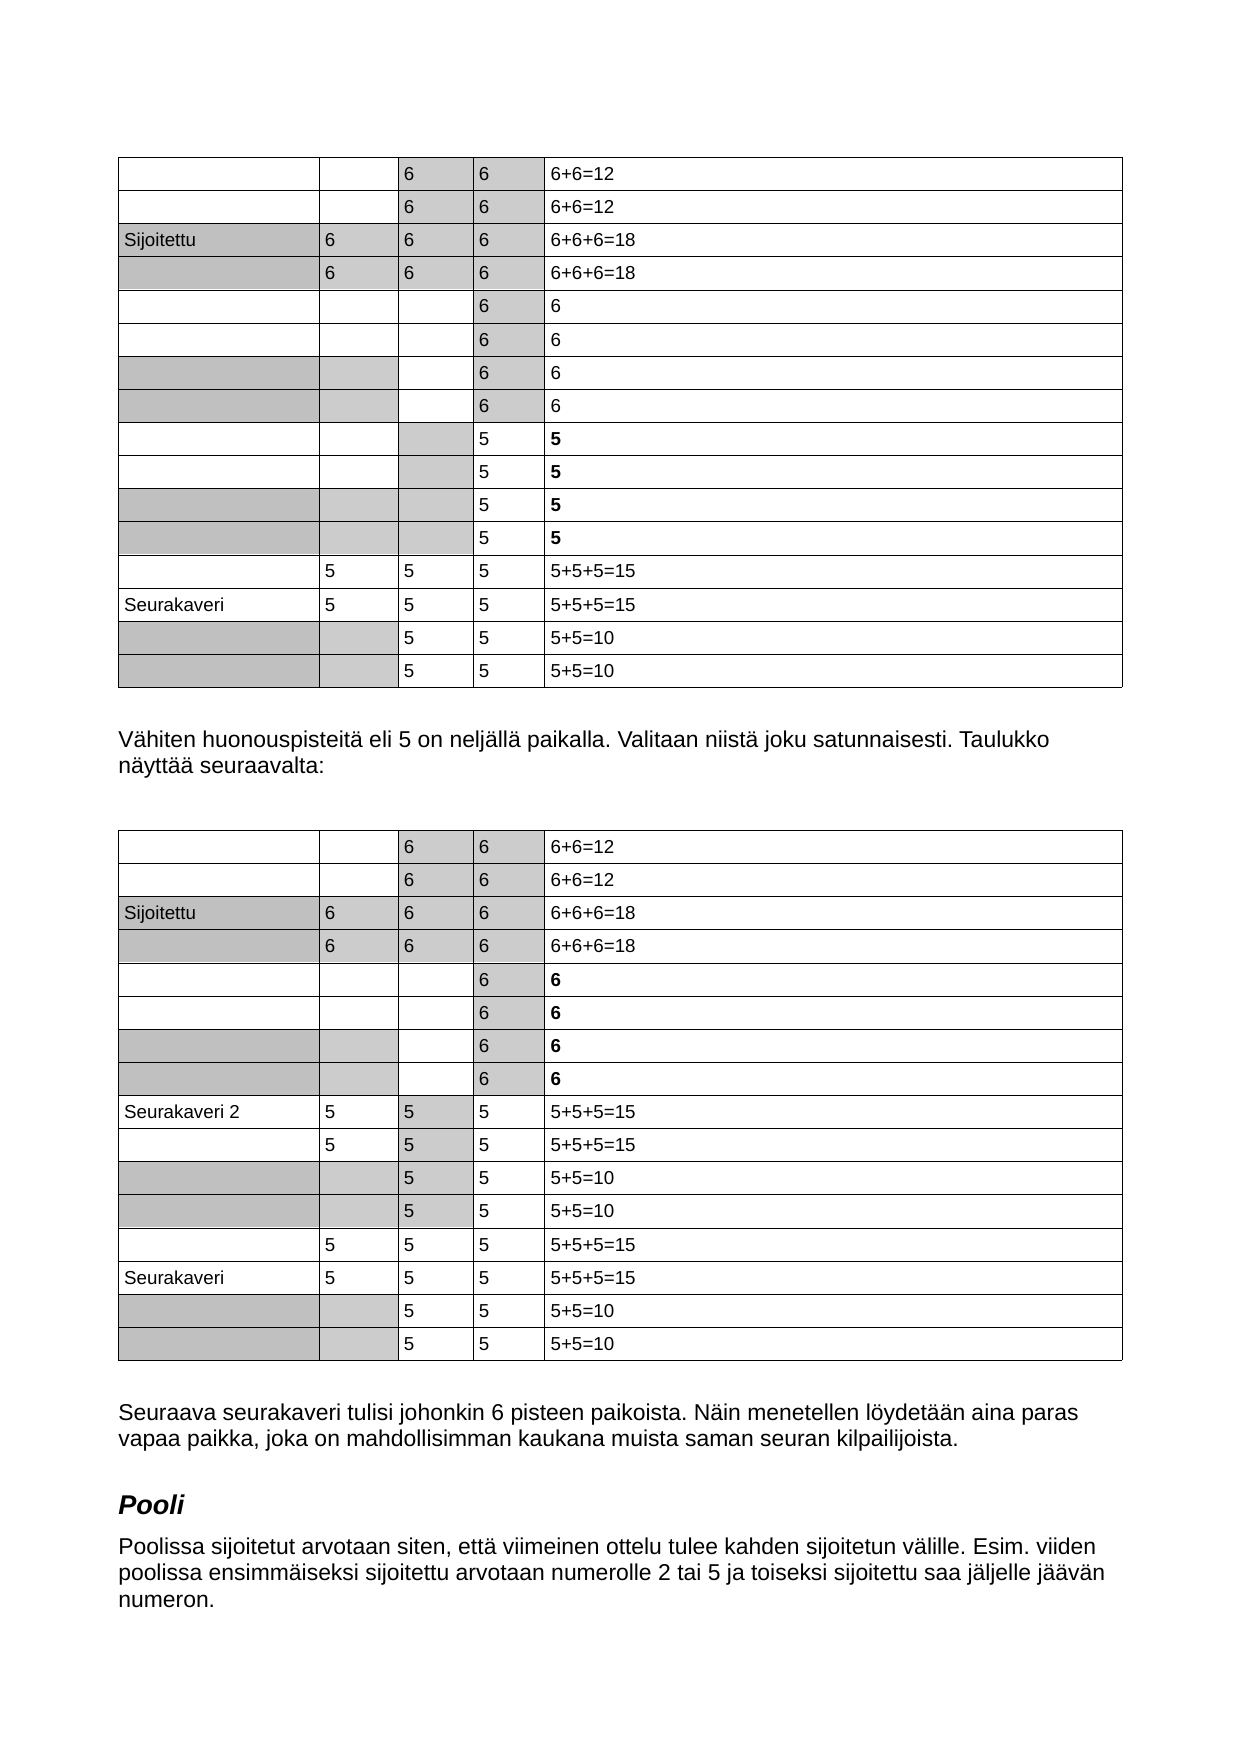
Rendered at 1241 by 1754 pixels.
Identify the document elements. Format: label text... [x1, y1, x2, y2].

table_cell 6 [320, 930, 398, 962]
table_cell 5+5+5=15 [545, 556, 1122, 588]
table_cell 5 [399, 589, 473, 621]
table_cell 5 [320, 1096, 398, 1128]
table_cell 5 [474, 622, 544, 654]
table_cell [119, 930, 319, 962]
table_cell [320, 622, 398, 654]
table_cell 5 [399, 1295, 473, 1327]
table_cell 5 [474, 1096, 544, 1128]
table_cell [320, 191, 398, 223]
table_cell 6+6+6=18 [545, 224, 1122, 256]
table_header 6 [399, 831, 473, 863]
table_cell [399, 997, 473, 1029]
table_cell 6 [474, 357, 544, 389]
table_cell 5+5=10 [545, 1162, 1122, 1194]
table_cell [119, 191, 319, 223]
table_cell 6 [320, 257, 398, 289]
table_header 6+6=12 [545, 831, 1122, 863]
table_cell [320, 1162, 398, 1194]
table_cell 5 [545, 489, 1122, 521]
table_cell [320, 655, 398, 687]
table_cell 6+6+6=18 [545, 930, 1122, 962]
table_cell [320, 1328, 398, 1360]
table_cell [119, 1229, 319, 1261]
table_cell 6 [545, 324, 1122, 356]
text Vähiten huonouspisteitä eli 5 on neljällä paikalla. Valitaan niistä joku satunnaisesti. Taulukko näyttää seuraavalta: [118, 726, 1122, 779]
table_cell [119, 1030, 319, 1062]
table_cell 6 [474, 291, 544, 323]
table_cell 5 [545, 522, 1122, 554]
table_cell 6 [545, 291, 1122, 323]
table_cell 6 [474, 324, 544, 356]
table_cell [320, 997, 398, 1029]
table_cell 5 [545, 456, 1122, 488]
table_cell 6 [399, 224, 473, 256]
table_cell 5+5=10 [545, 1328, 1122, 1360]
table_cell [119, 1129, 319, 1161]
table_cell 6+6=12 [545, 864, 1122, 896]
table_header 6+6=12 [545, 158, 1122, 190]
table_cell 6 [399, 864, 473, 896]
table_cell 5 [320, 556, 398, 588]
table_cell 6 [474, 897, 544, 929]
table_cell 5 [399, 622, 473, 654]
table_cell [119, 423, 319, 455]
table_header 6 [474, 831, 544, 863]
table_cell 5 [474, 1129, 544, 1161]
table_cell 6 [474, 224, 544, 256]
table_cell 6 [474, 964, 544, 996]
table_cell 5 [474, 1162, 544, 1194]
table_cell [119, 1195, 319, 1227]
table_cell 5 [474, 1328, 544, 1360]
table_cell [320, 390, 398, 422]
table_cell [320, 324, 398, 356]
table_cell 5+5+5=15 [545, 1096, 1122, 1128]
table_cell 6 [545, 357, 1122, 389]
table_cell 6+6+6=18 [545, 897, 1122, 929]
table_cell [119, 1162, 319, 1194]
table_cell 6 [399, 191, 473, 223]
table_cell 6 [545, 997, 1122, 1029]
table_header [320, 158, 398, 190]
table_cell [119, 324, 319, 356]
table_cell 5 [399, 1195, 473, 1227]
table_cell [320, 864, 398, 896]
table_cell Sijoitettu [119, 897, 319, 929]
table_cell 5 [399, 1262, 473, 1294]
table_header 6 [399, 158, 473, 190]
table_cell 5+5=10 [545, 1195, 1122, 1227]
table_cell [119, 964, 319, 996]
table_cell 5 [399, 1328, 473, 1360]
table_cell 5+5+5=15 [545, 1129, 1122, 1161]
table_header [119, 158, 319, 190]
table_cell [399, 489, 473, 521]
table_cell [119, 357, 319, 389]
table_cell 5+5+5=15 [545, 1229, 1122, 1261]
table_header [119, 831, 319, 863]
table_cell 6 [545, 1063, 1122, 1095]
table_cell 6 [399, 257, 473, 289]
table_cell 5 [474, 655, 544, 687]
table_cell [320, 423, 398, 455]
table_cell 5 [474, 1229, 544, 1261]
table_cell 5 [320, 1129, 398, 1161]
table_cell 5 [399, 1129, 473, 1161]
table_cell [320, 1030, 398, 1062]
table_cell [119, 1328, 319, 1360]
table_cell 5 [399, 655, 473, 687]
table_cell [320, 522, 398, 554]
table_cell 6+6+6=18 [545, 257, 1122, 289]
table_cell 6 [545, 964, 1122, 996]
table_cell [399, 324, 473, 356]
table_cell [399, 357, 473, 389]
table_cell [320, 456, 398, 488]
table_cell 5 [399, 556, 473, 588]
table_cell 5 [474, 456, 544, 488]
table_cell 6 [474, 1063, 544, 1095]
table_cell [399, 1030, 473, 1062]
table_cell [119, 556, 319, 588]
table_cell 5 [545, 423, 1122, 455]
table_cell 6 [545, 390, 1122, 422]
table_cell 5 [399, 1162, 473, 1194]
table_cell 6 [474, 257, 544, 289]
table_cell [119, 1295, 319, 1327]
table_cell Sijoitettu [119, 224, 319, 256]
table_cell 5 [474, 1295, 544, 1327]
table_cell 5 [474, 522, 544, 554]
table_cell 6+6=12 [545, 191, 1122, 223]
table_cell [320, 357, 398, 389]
table_cell [399, 964, 473, 996]
table_cell [320, 291, 398, 323]
table_cell [320, 1063, 398, 1095]
table_cell 5 [474, 423, 544, 455]
table_cell 5+5=10 [545, 1295, 1122, 1327]
table_cell Seurakaveri 2 [119, 1096, 319, 1128]
table_cell 5 [320, 1229, 398, 1261]
table_cell [119, 622, 319, 654]
table_cell 5+5=10 [545, 655, 1122, 687]
subtitle Pooli [118, 1489, 1122, 1520]
table_cell [119, 257, 319, 289]
table_cell 5 [474, 489, 544, 521]
table_cell 6 [474, 390, 544, 422]
table_cell [320, 1195, 398, 1227]
table_cell 5+5+5=15 [545, 589, 1122, 621]
table_cell [119, 390, 319, 422]
table_cell 6 [474, 997, 544, 1029]
table_cell 5 [399, 1096, 473, 1128]
table_cell Seurakaveri [119, 1262, 319, 1294]
table_cell 5 [320, 589, 398, 621]
table_cell [399, 423, 473, 455]
table_cell [399, 456, 473, 488]
table_header [320, 831, 398, 863]
table_cell [119, 997, 319, 1029]
table_cell 5 [474, 589, 544, 621]
table_cell 5 [320, 1262, 398, 1294]
table_cell 5+5+5=15 [545, 1262, 1122, 1294]
table_cell [119, 522, 319, 554]
table_cell [399, 1063, 473, 1095]
table_cell 5 [474, 1262, 544, 1294]
table_cell [119, 1063, 319, 1095]
table_cell 5 [474, 556, 544, 588]
table_cell [320, 489, 398, 521]
table_cell [119, 456, 319, 488]
table_cell 6 [399, 930, 473, 962]
table_cell 6 [474, 930, 544, 962]
table_cell [399, 390, 473, 422]
table_cell 6 [545, 1030, 1122, 1062]
table_cell [119, 864, 319, 896]
table_cell [320, 964, 398, 996]
table_cell 6 [320, 224, 398, 256]
table_cell [399, 291, 473, 323]
table_cell [399, 522, 473, 554]
table_cell [119, 655, 319, 687]
table_header 6 [474, 158, 544, 190]
table_cell [119, 489, 319, 521]
table_cell 6 [320, 897, 398, 929]
table_cell 5+5=10 [545, 622, 1122, 654]
table_cell [320, 1295, 398, 1327]
table_cell 5 [399, 1229, 473, 1261]
table_cell [119, 291, 319, 323]
text Seuraava seurakaveri tulisi johonkin 6 pisteen paikoista. Näin menetellen löydetään aina paras vapaa paikka, joka on mahdollisimman kaukana muista saman seuran kilpailijoista. [118, 1399, 1122, 1452]
table_cell Seurakaveri [119, 589, 319, 621]
text Poolissa sijoitetut arvotaan siten, että viimeinen ottelu tulee kahden sijoitetun välille. Esim. viiden poolissa ensimmäiseksi sijoitettu arvotaan numerolle 2 tai 5 ja toiseksi sijoitettu saa jäljelle jäävän numeron. [118, 1533, 1122, 1612]
table_cell 5 [474, 1195, 544, 1227]
table_cell 6 [474, 864, 544, 896]
table_cell 6 [474, 191, 544, 223]
table_cell 6 [474, 1030, 544, 1062]
table_cell 6 [399, 897, 473, 929]
